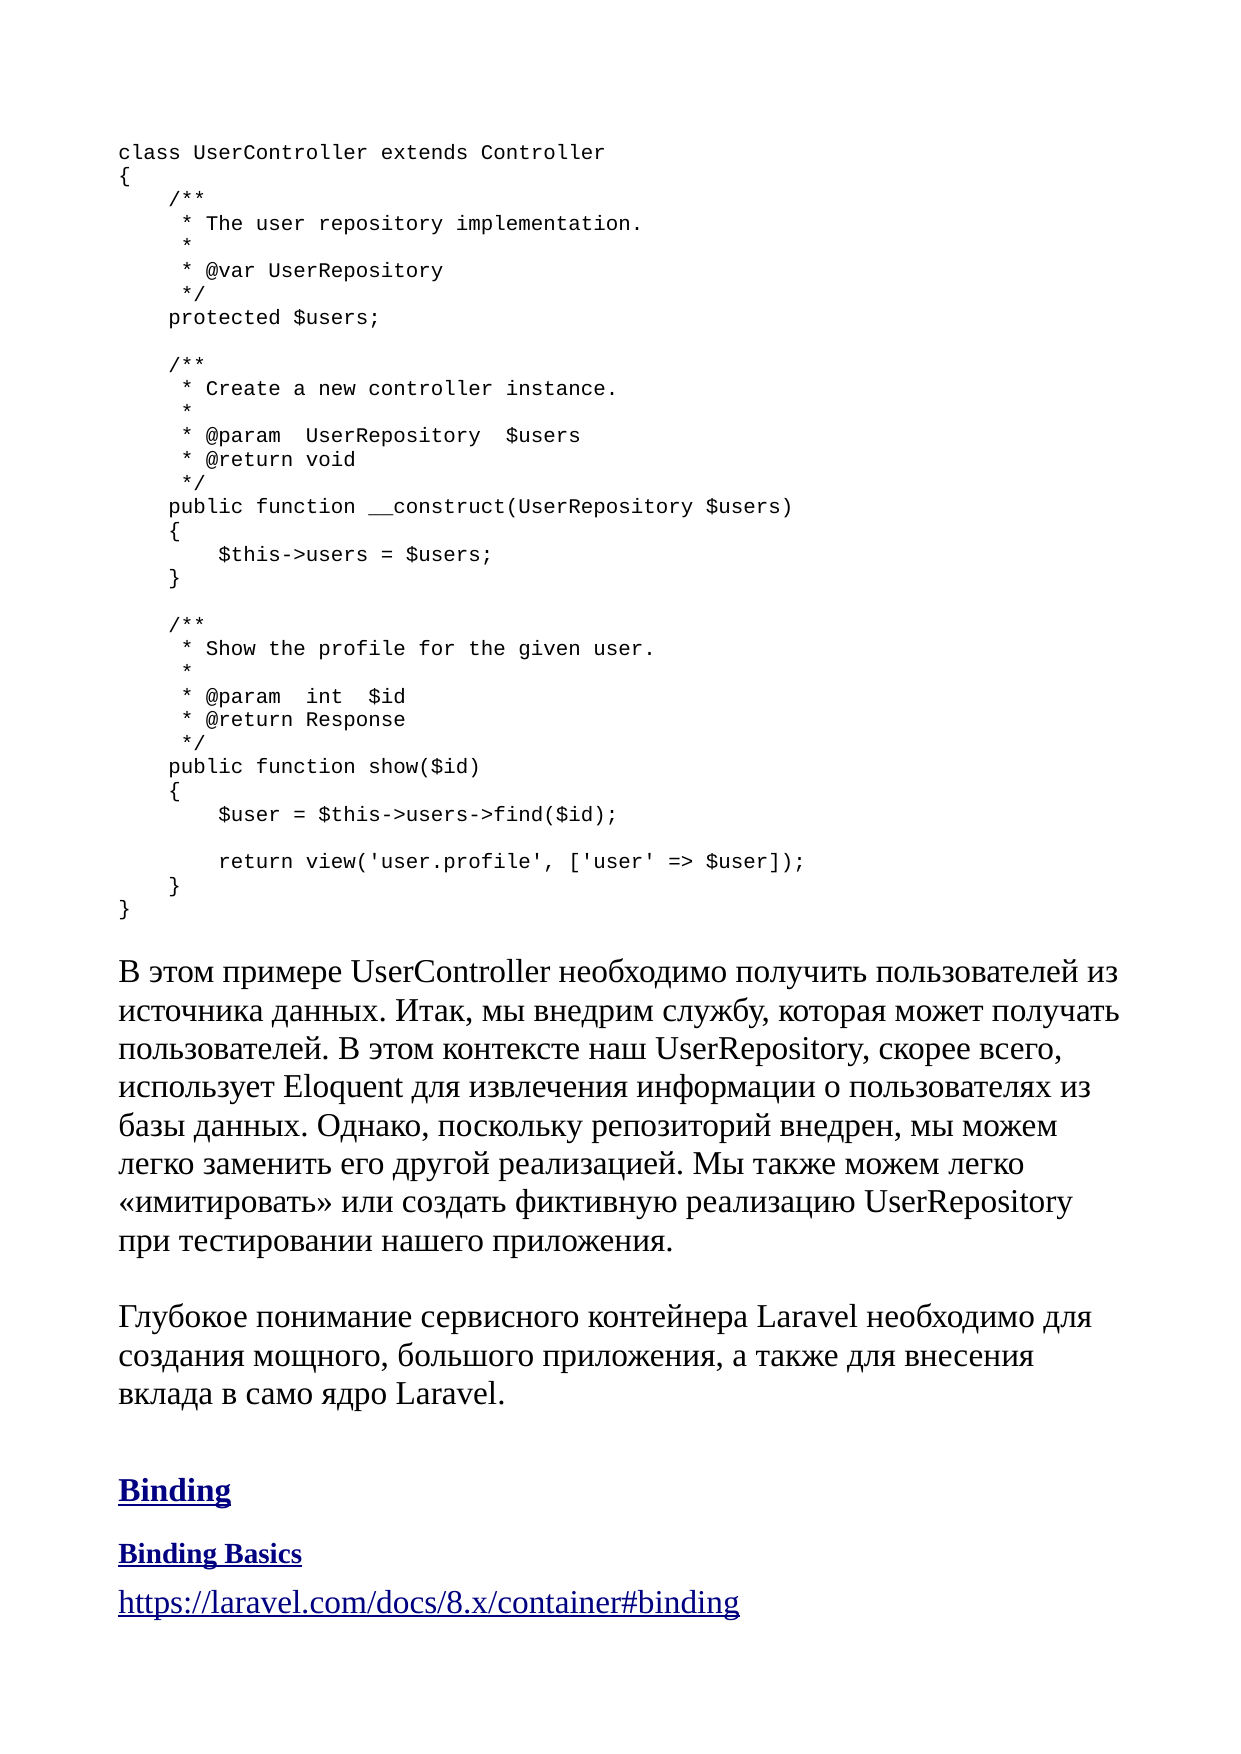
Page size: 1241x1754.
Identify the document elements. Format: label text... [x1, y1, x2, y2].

text * [118, 402, 1122, 426]
subtitle Binding [118, 1471, 1122, 1509]
text * Create a new controller instance. [118, 378, 1122, 402]
text } [118, 898, 1122, 922]
text { [118, 780, 1122, 804]
text * @param int $id [118, 686, 1122, 709]
text * @return Response [118, 709, 1122, 733]
text * [118, 662, 1122, 686]
text { [118, 165, 1122, 189]
text В этом примере UserController необходимо получить пользователей из источника данных. Итак, мы внедрим службу, которая может получать пользователей. В этом контексте наш UserRepository, скорее всего, использует Eloquent для извлечения информации о пользователях из базы данных. Однако, поскольку репозиторий внедрен, мы можем легко заменить его другой реализацией. Мы также можем легко «имитировать» или создать фиктивную реализацию UserRepository при тестировании нашего приложения. Глубокое понимание сервисного контейнера Laravel необходимо для создания мощного, большого приложения, а также для внесения вклада в само ядро Laravel. [118, 952, 1122, 1412]
text /** [118, 189, 1122, 213]
text */ [118, 473, 1122, 496]
subtitle Binding Basics [118, 1536, 1122, 1570]
text * @var UserRepository [118, 260, 1122, 284]
text } [118, 875, 1122, 898]
text return view('user.profile', ['user' => $user]); [118, 851, 1122, 875]
text */ [118, 284, 1122, 307]
text /** [118, 354, 1122, 378]
text } [118, 567, 1122, 591]
text /** [118, 615, 1122, 638]
text * Show the profile for the given user. [118, 638, 1122, 662]
text class UserController extends Controller [118, 142, 1122, 165]
text $user = $this->users->find($id); [118, 804, 1122, 827]
text { [118, 520, 1122, 544]
text $this->users = $users; [118, 544, 1122, 567]
text * @return void [118, 449, 1122, 473]
text * @param UserRepository $users [118, 426, 1122, 449]
text https://laravel.com/docs/8.x/container#binding [118, 1582, 1122, 1621]
text * The user repository implementation. [118, 213, 1122, 236]
text * [118, 236, 1122, 260]
text */ [118, 733, 1122, 757]
text public function show($id) [118, 757, 1122, 780]
text public function __construct(UserRepository $users) [118, 496, 1122, 520]
text protected $users; [118, 307, 1122, 331]
